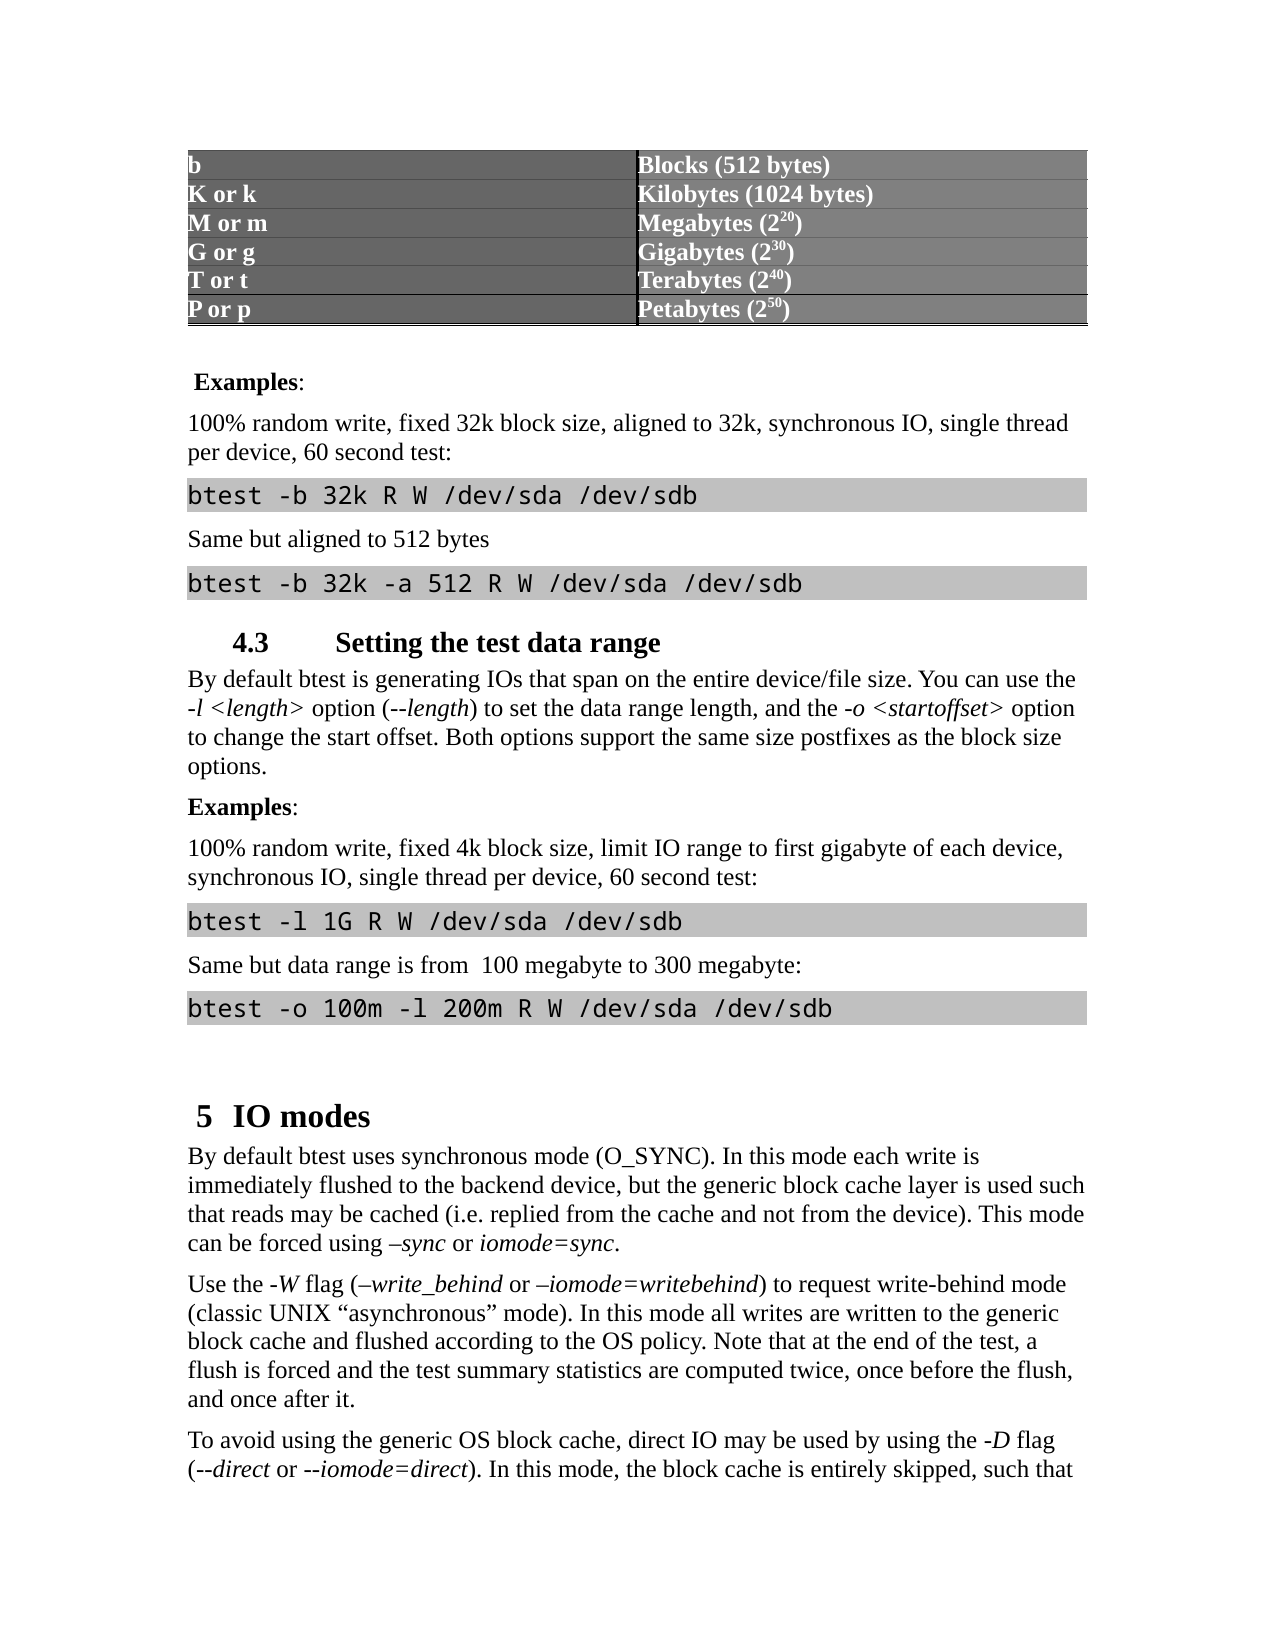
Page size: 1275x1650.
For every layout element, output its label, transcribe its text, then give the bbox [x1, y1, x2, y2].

text Examples: [187, 367, 1087, 395]
text Same but data range is from 100 megabyte to 300 megabyte: [187, 950, 1087, 979]
subtitle Setting the test data range [225, 625, 1087, 658]
subtitle IO modes [187, 1097, 1087, 1135]
table_cell Blocks (512 bytes) [639, 151, 1087, 179]
text btest -b 32k -a 512 R W /dev/sda /dev/sdb [187, 566, 1087, 600]
text 100% random write, fixed 4k block size, limit IO range to first gigabyte of each device, synchronous IO, single thread per device, 60 second test: [187, 833, 1087, 891]
table_cell Gigabytes (230) [639, 238, 1087, 265]
table_cell b [188, 151, 636, 179]
table_cell Terabytes (240) [639, 266, 1087, 294]
text By default btest uses synchronous mode (O_SYNC). In this mode each write is immediately flushed to the backend device, but the generic block cache layer is used such that reads may be cached (i.e. replied from the cache and not from the device). This mode can be forced using –sync or iomode=sync. [187, 1141, 1087, 1256]
text Same but aligned to 512 bytes [187, 524, 1087, 553]
table_cell Petabytes (250) [639, 295, 1087, 323]
text btest -o 100m -l 200m R W /dev/sda /dev/sdb [187, 991, 1087, 1025]
table_cell P or p [188, 295, 636, 323]
text Examples: [187, 792, 1087, 821]
table_cell T or t [188, 266, 636, 294]
text To avoid using the generic OS block cache, direct IO may be used by using the -D flag (--direct or --iomode=direct). In this mode, the block cache is entirely skipped, such that [187, 1425, 1087, 1483]
table_cell Kilobytes (1024 bytes) [639, 180, 1087, 208]
text btest -b 32k R W /dev/sda /dev/sdb [187, 478, 1087, 512]
table_cell K or k [188, 180, 636, 208]
table_cell M or m [188, 209, 636, 237]
table_cell Megabytes (220) [639, 209, 1087, 237]
text By default btest is generating IOs that span on the entire device/file size. You can use the -l <length> option (--length) to set the data range length, and the -o <startoffset> option to change the start offset. Both options support the same size postfixes as the block size options. [187, 664, 1087, 779]
text 100% random write, fixed 32k block size, aligned to 32k, synchronous IO, single thread per device, 60 second test: [187, 408, 1087, 465]
text btest -l 1G R W /dev/sda /dev/sdb [187, 903, 1087, 937]
table_cell G or g [188, 238, 636, 265]
text Use the -W flag (–write_behind or –iomode=writebehind) to request write-behind mode (classic UNIX “asynchronous” mode). In this mode all writes are written to the generic block cache and flushed according to the OS policy. Note that at the end of the test, a flush is forced and the test summary statistics are computed twice, once before the flush, and once after it. [187, 1269, 1087, 1413]
